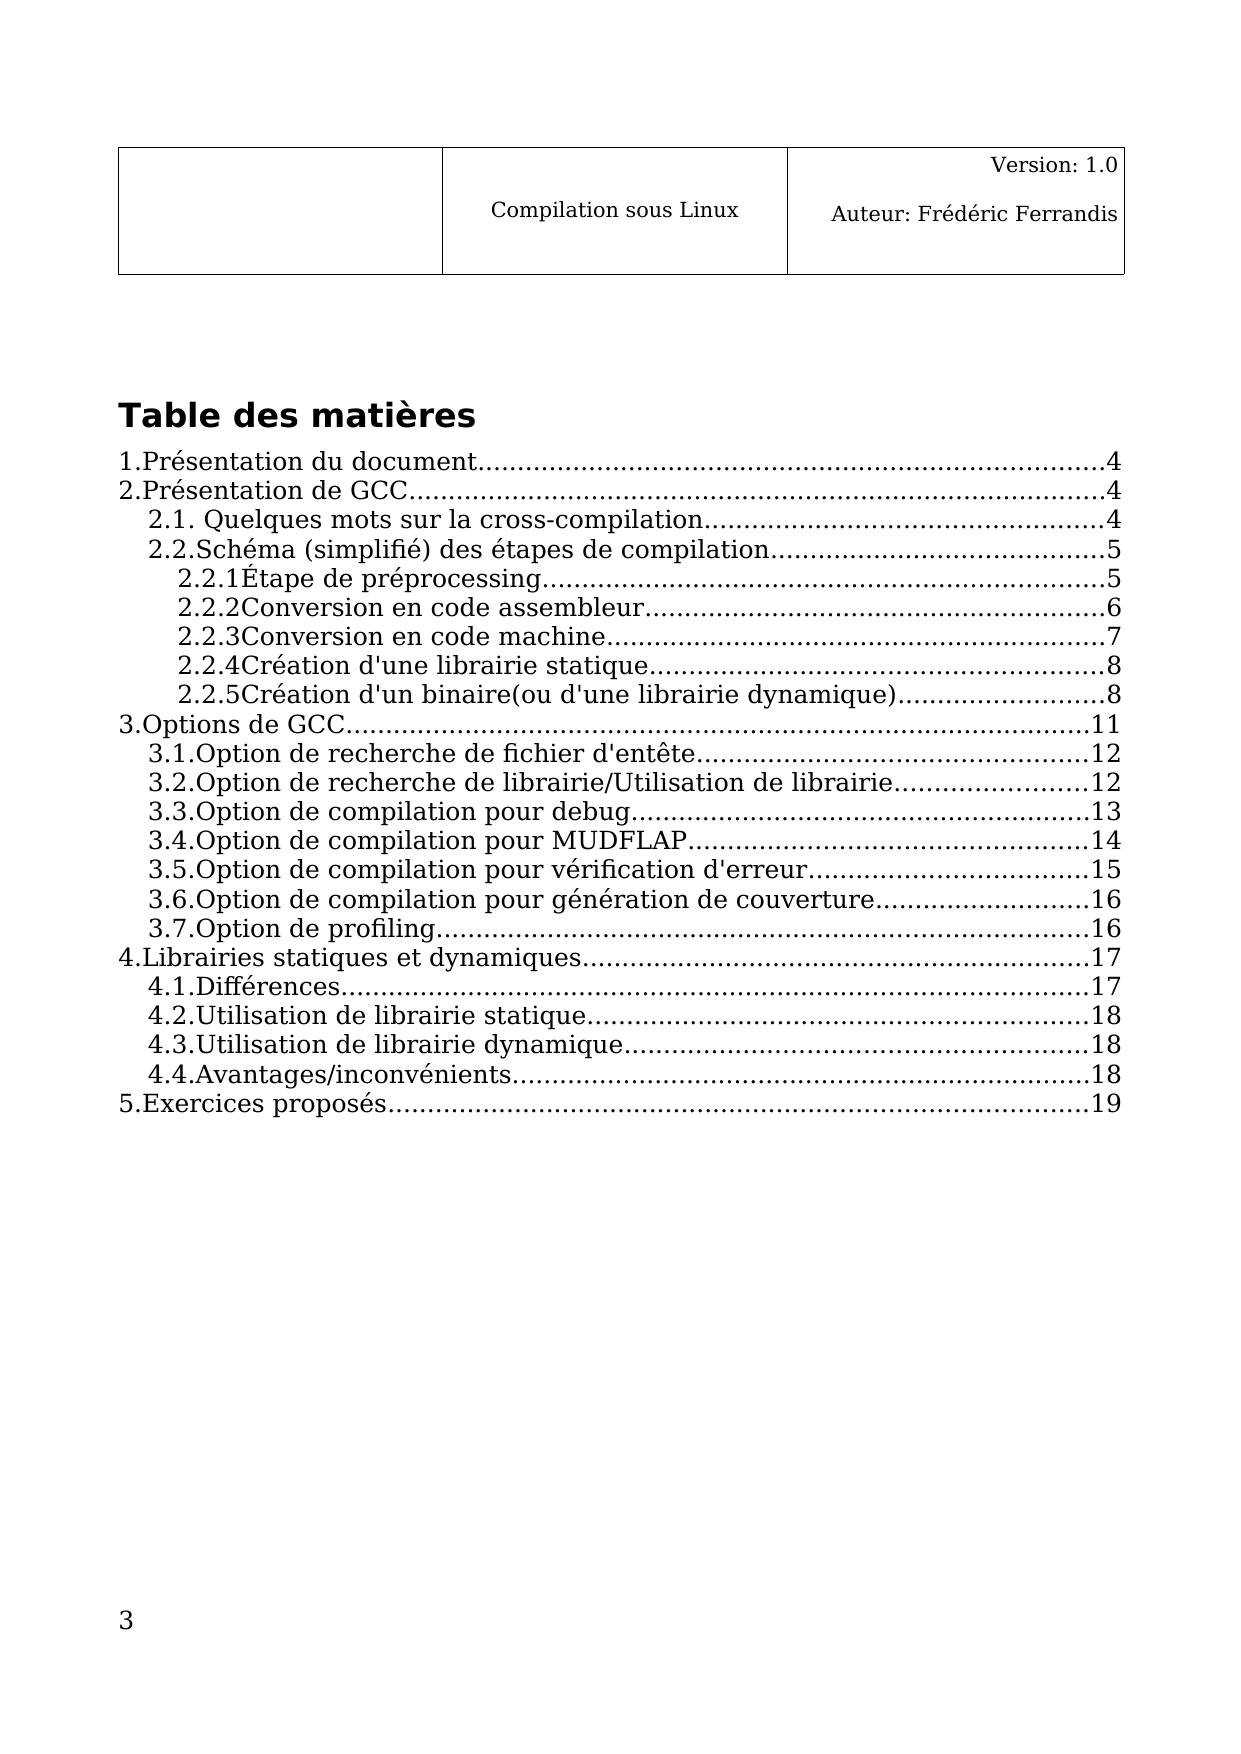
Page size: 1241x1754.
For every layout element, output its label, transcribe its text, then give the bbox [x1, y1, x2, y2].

text 3.7.Option de profiling 16 [148, 914, 1122, 943]
text 4.4.Avantages/inconvénients 18 [148, 1060, 1122, 1089]
text 3.Options de GCC 11 [118, 710, 1122, 739]
text 2.2.1Étape de préprocessing 5 [177, 564, 1122, 593]
text 4.1.Différences 17 [148, 972, 1122, 1002]
text 3.1.Option de recherche de fichier d'entête 12 [148, 739, 1122, 768]
subtitle Table des matières [118, 396, 1122, 435]
text 3.3.Option de compilation pour debug 13 [148, 797, 1122, 827]
text 2.2.5Création d'un binaire(ou d'une librairie dynamique) 8 [177, 681, 1122, 710]
text 3.5.Option de compilation pour vérification d'erreur 15 [148, 856, 1122, 885]
text 4.3.Utilisation de librairie dynamique 18 [148, 1031, 1122, 1060]
text 2.2.2Conversion en code assembleur 6 [177, 593, 1122, 622]
text 5.Exercices proposés 19 [118, 1089, 1122, 1118]
text 2.Présentation de GCC 4 [118, 477, 1122, 506]
text 3.6.Option de compilation pour génération de couverture 16 [148, 885, 1122, 914]
text 4.2.Utilisation de librairie statique 18 [148, 1002, 1122, 1031]
text 3.4.Option de compilation pour MUDFLAP 14 [148, 827, 1122, 856]
text 2.2.Schéma (simplifié) des étapes de compilation 5 [148, 535, 1122, 564]
text 4.Librairies statiques et dynamiques 17 [118, 943, 1122, 972]
text 1.Présentation du document 4 [118, 447, 1122, 477]
text 3.2.Option de recherche de librairie/Utilisation de librairie 12 [148, 768, 1122, 797]
text 2.2.3Conversion en code machine 7 [177, 622, 1122, 652]
text 2.2.4Création d'une librairie statique 8 [177, 652, 1122, 681]
text 2.1. Quelques mots sur la cross-compilation 4 [148, 506, 1122, 535]
